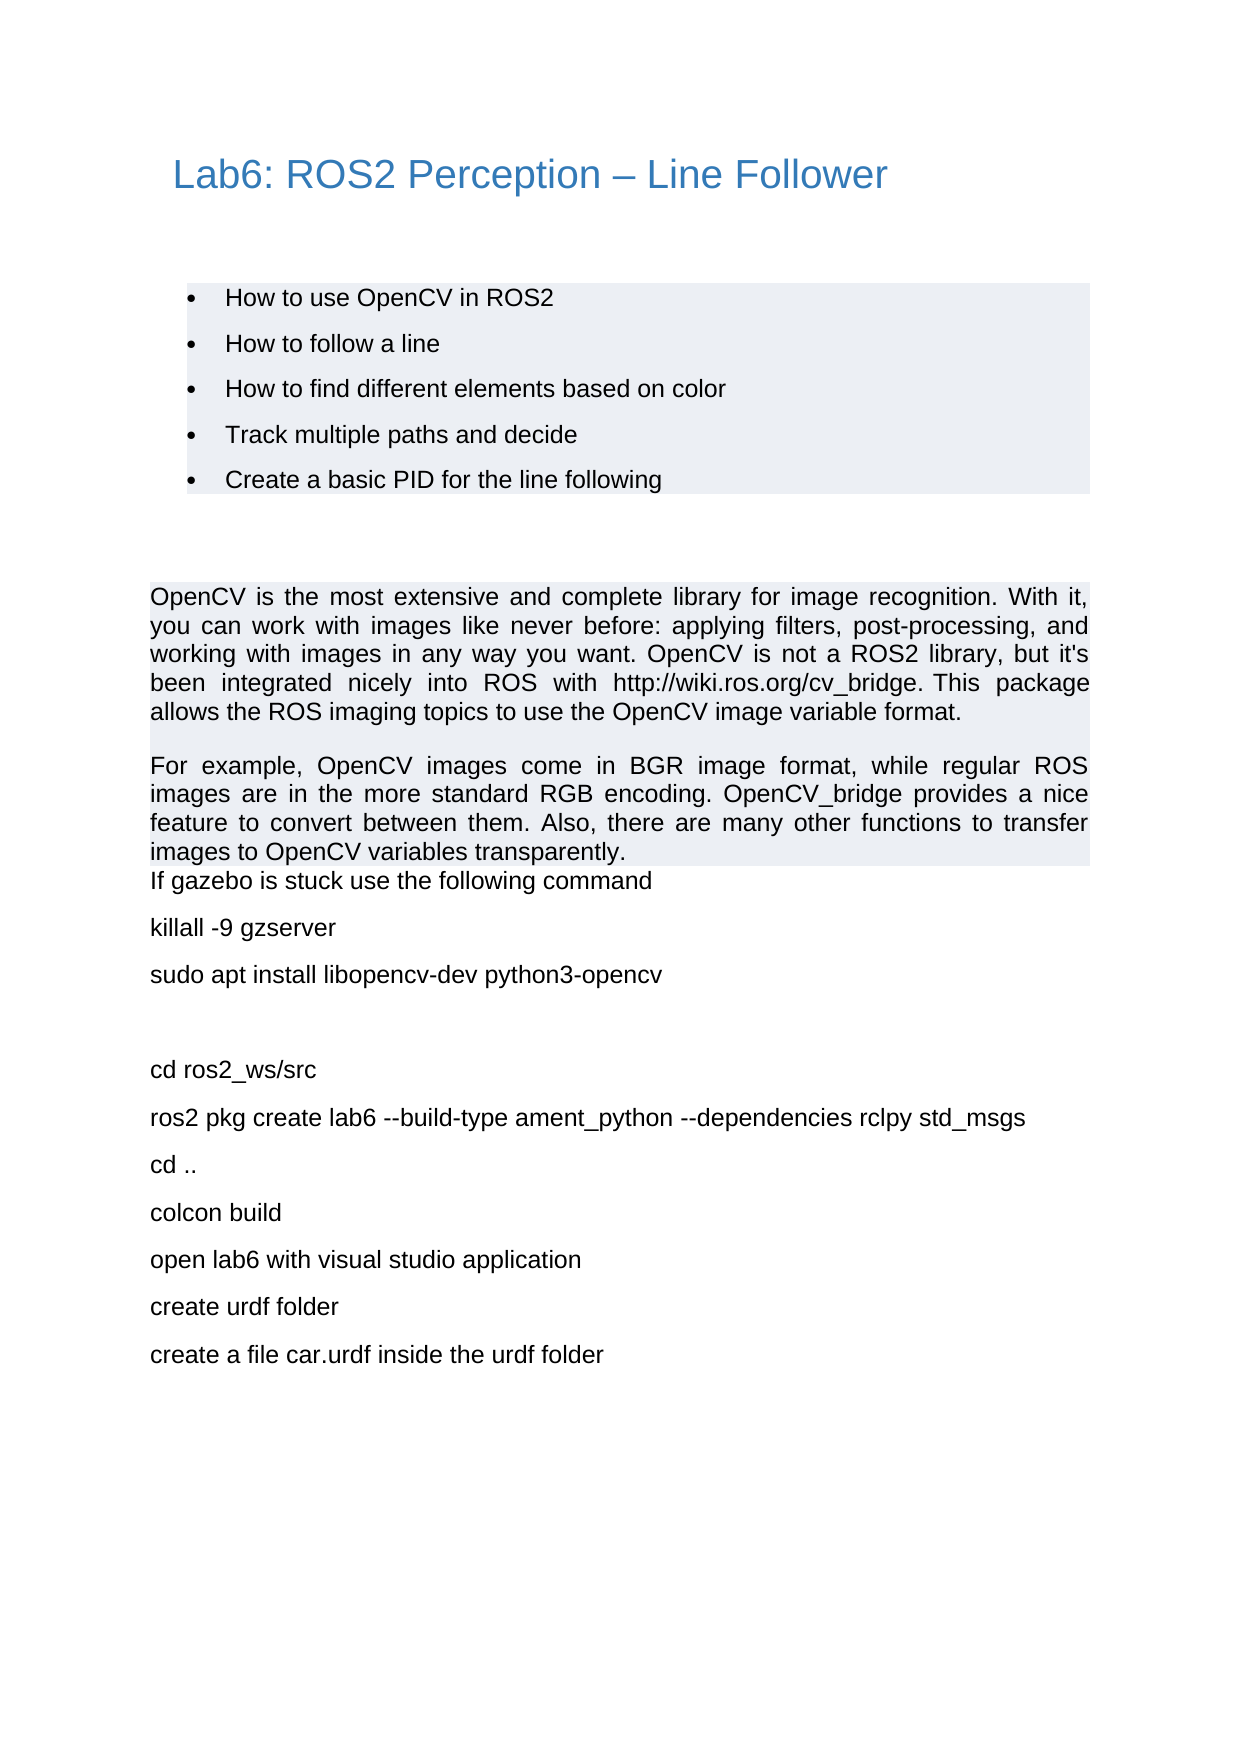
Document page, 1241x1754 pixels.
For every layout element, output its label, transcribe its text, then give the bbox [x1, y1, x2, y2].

text OpenCV is the most extensive and complete library for image recognition. With it, you can work with images like never before: applying filters, post-processing, and working with images in any way you want. OpenCV is not a ROS2 library, but it's been integrated nicely into ROS with http://wiki.ros.org/cv_bridge. This package allows the ROS imaging topics to use the OpenCV image variable format. [150, 582, 1090, 726]
list Track multiple paths and decide [187, 419, 1090, 448]
text cd .. [150, 1150, 1090, 1179]
text colcon build [150, 1197, 1090, 1226]
list How to follow a line [187, 329, 1090, 357]
list How to use OpenCV in ROS2 [187, 283, 1090, 312]
text If gazebo is stuck use the following command [150, 866, 1090, 894]
text killall -9 gzserver [150, 913, 1090, 942]
list How to find different elements based on color [187, 374, 1090, 403]
text ros2 pkg create lab6 --build-type ament_python --dependencies rclpy std_msgs [150, 1103, 1090, 1131]
list Create a basic PID for the line following [187, 465, 1090, 494]
text cd ros2_ws/src [150, 1055, 1090, 1084]
text create a file car.urdf inside the urdf folder [150, 1340, 1090, 1368]
text open lab6 with visual studio application [150, 1245, 1090, 1274]
text create urdf folder [150, 1292, 1090, 1321]
text Lab6: ROS2 Perception – Line Follower [150, 150, 1090, 197]
text For example, OpenCV images come in BGR image format, while regular ROS images are in the more standard RGB encoding. OpenCV_bridge provides a nice feature to convert between them. Also, there are many other functions to transfer images to OpenCV variables transparently. [150, 751, 1090, 866]
text sudo apt install libopencv-dev python3-opencv [150, 961, 1090, 989]
